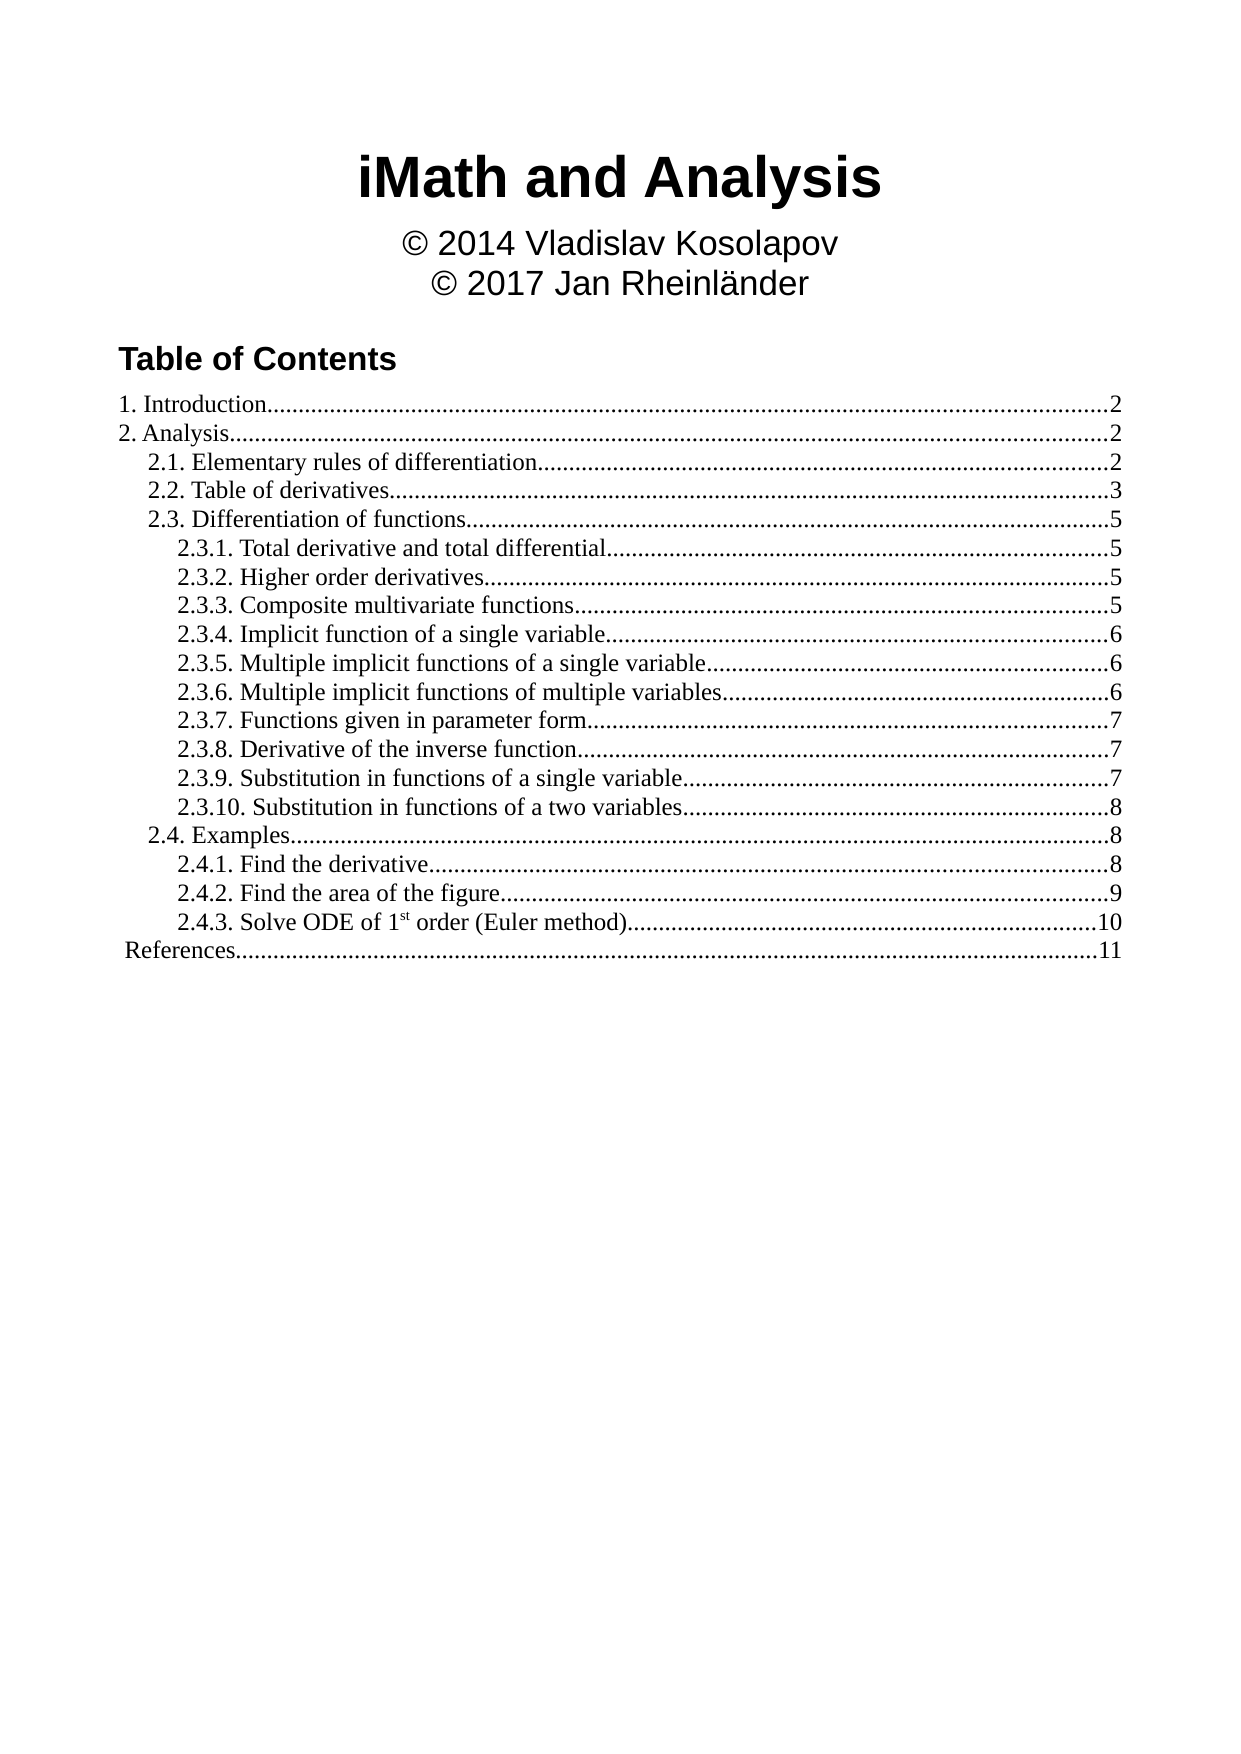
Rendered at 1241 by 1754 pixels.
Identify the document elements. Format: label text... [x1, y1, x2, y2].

text 2.3.6. Multiple implicit functions of multiple variables 6 [177, 677, 1122, 706]
text 2. Analysis 2 [118, 418, 1122, 447]
text 1. Introduction 2 [118, 389, 1122, 418]
subtitle Table of Contents [118, 338, 1122, 377]
text 2.2. Table of derivatives 3 [148, 476, 1122, 504]
text 2.3.2. Higher order derivatives 5 [177, 562, 1122, 591]
subtitle © 2014 Vladislav Kosolapov © 2017 Jan Rheinländer [118, 223, 1122, 303]
text 2.3.7. Functions given in parameter form 7 [177, 706, 1122, 734]
text 2.4.2. Find the area of the figure 9 [177, 878, 1122, 907]
text 2.3.1. Total derivative and total differential 5 [177, 533, 1122, 562]
text 2.3.5. Multiple implicit functions of a single variable 6 [177, 648, 1122, 677]
text 2.4. Examples 8 [148, 821, 1122, 849]
text 2.3.8. Derivative of the inverse function 7 [177, 734, 1122, 763]
text 2.3.10. Substitution in functions of a two variables 8 [177, 792, 1122, 821]
text 2.4.3. Solve ODE of 1st order (Euler method) 10 [177, 907, 1122, 936]
text 2.1. Elementary rules of differentiation 2 [148, 447, 1122, 476]
text 2.4.1. Find the derivative 8 [177, 849, 1122, 878]
text 2.3.9. Substitution in functions of a single variable 7 [177, 763, 1122, 792]
text 2.3.4. Implicit function of a single variable 6 [177, 619, 1122, 648]
text 2.3.3. Composite multivariate functions 5 [177, 591, 1122, 619]
title iMath and Analysis [118, 143, 1122, 210]
text References 11 [118, 936, 1122, 964]
text 2.3. Differentiation of functions 5 [148, 504, 1122, 533]
